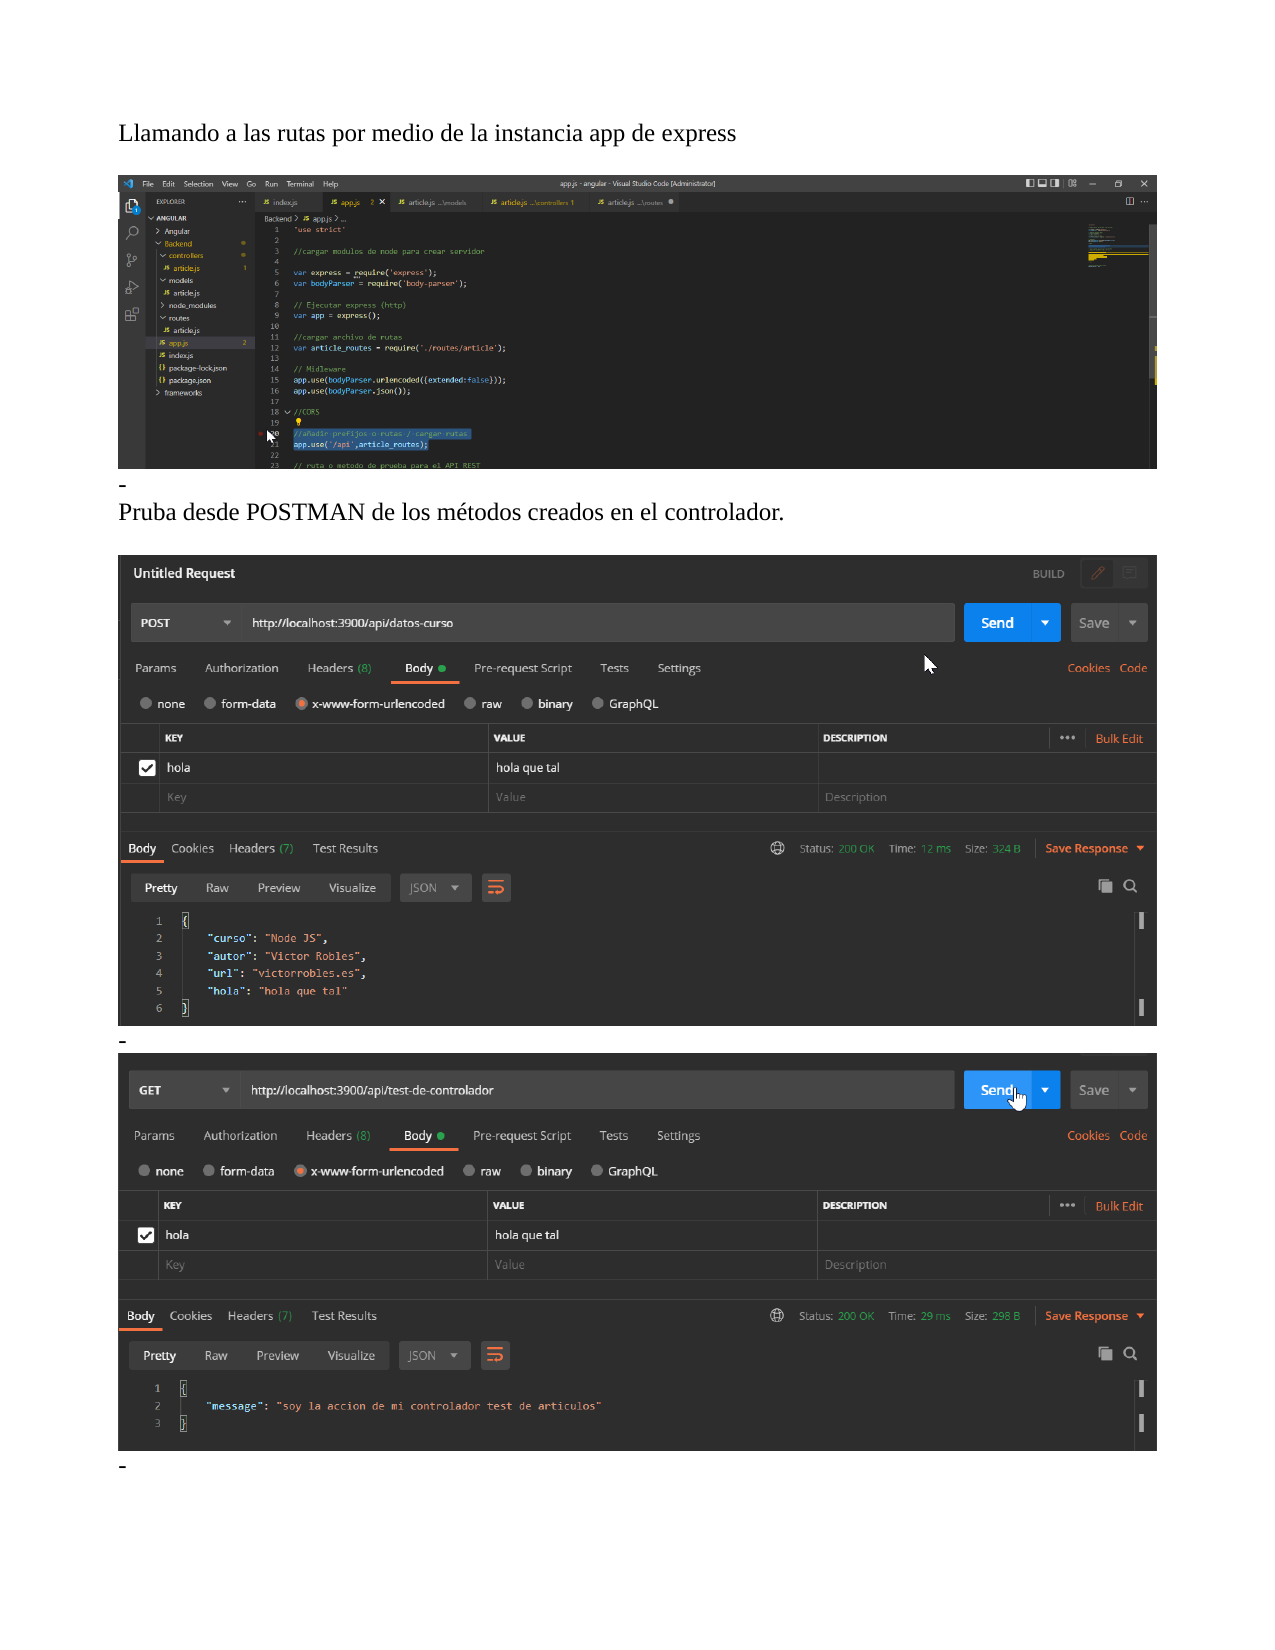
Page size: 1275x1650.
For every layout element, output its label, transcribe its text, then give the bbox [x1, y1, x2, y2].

text Pruba desde POSTMAN de los métodos creados en el controlador. [118, 497, 1157, 526]
text Llamando a las rutas por medio de la instancia app de express [118, 118, 1157, 147]
text - [118, 1026, 1157, 1053]
picture [118, 555, 1157, 1026]
text - [118, 469, 1157, 497]
picture [118, 175, 1157, 469]
text - [118, 1451, 1157, 1479]
picture [118, 1053, 1157, 1451]
